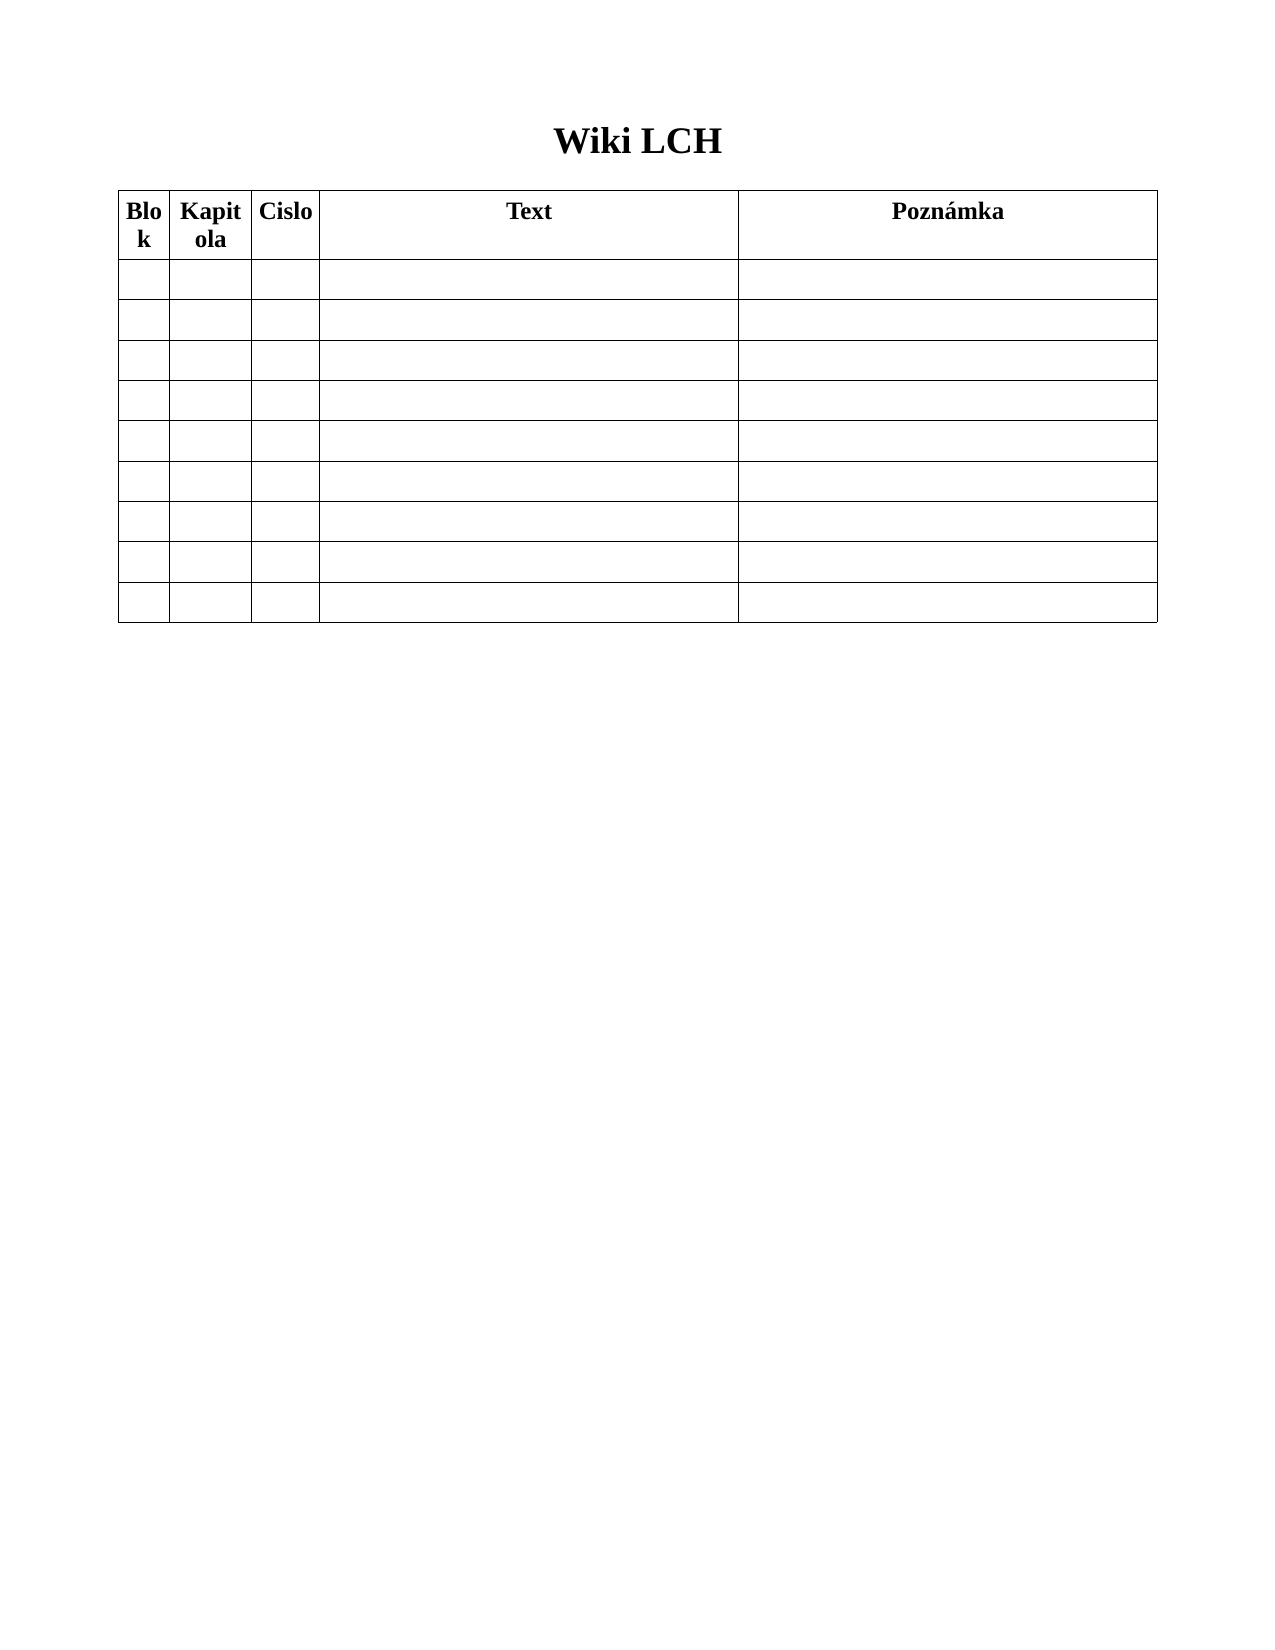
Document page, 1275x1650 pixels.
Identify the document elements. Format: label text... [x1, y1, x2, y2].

table_cell [119, 260, 169, 299]
table_cell [119, 462, 169, 501]
table_cell [119, 341, 169, 380]
table_header Kapitola [170, 191, 251, 259]
table_cell [320, 583, 738, 622]
table_cell [119, 421, 169, 461]
table_cell [739, 502, 1157, 541]
table_cell [320, 462, 738, 501]
table_cell [320, 421, 738, 461]
table_cell [320, 341, 738, 380]
table_cell [320, 381, 738, 420]
table_cell [739, 542, 1157, 582]
table_cell [170, 502, 251, 541]
table_cell [739, 260, 1157, 299]
table_cell [320, 502, 738, 541]
table_cell [252, 462, 319, 501]
table_cell [252, 583, 319, 622]
table_header Poznámka [739, 191, 1157, 259]
table_cell [252, 421, 319, 461]
text Wiki LCH [118, 118, 1157, 161]
table_cell [119, 583, 169, 622]
table_cell [252, 300, 319, 340]
table_cell [119, 542, 169, 582]
table_cell [739, 341, 1157, 380]
table_cell [252, 260, 319, 299]
table_cell [119, 300, 169, 340]
table_cell [252, 381, 319, 420]
table_cell [739, 381, 1157, 420]
table_cell [119, 502, 169, 541]
table_cell [739, 462, 1157, 501]
table_cell [252, 542, 319, 582]
table_cell [170, 421, 251, 461]
table_header Blok [119, 191, 169, 259]
table_cell [170, 341, 251, 380]
table_cell [252, 502, 319, 541]
table_cell [320, 542, 738, 582]
table_cell [119, 381, 169, 420]
table_cell [739, 300, 1157, 340]
table_header Cislo [252, 191, 319, 259]
table_cell [170, 300, 251, 340]
table_cell [170, 381, 251, 420]
table_cell [170, 583, 251, 622]
table_cell [320, 300, 738, 340]
table_header Text [320, 191, 738, 259]
table_cell [739, 421, 1157, 461]
table_cell [739, 583, 1157, 622]
table_cell [170, 260, 251, 299]
table_cell [170, 462, 251, 501]
table_cell [170, 542, 251, 582]
table_cell [252, 341, 319, 380]
table_cell [320, 260, 738, 299]
